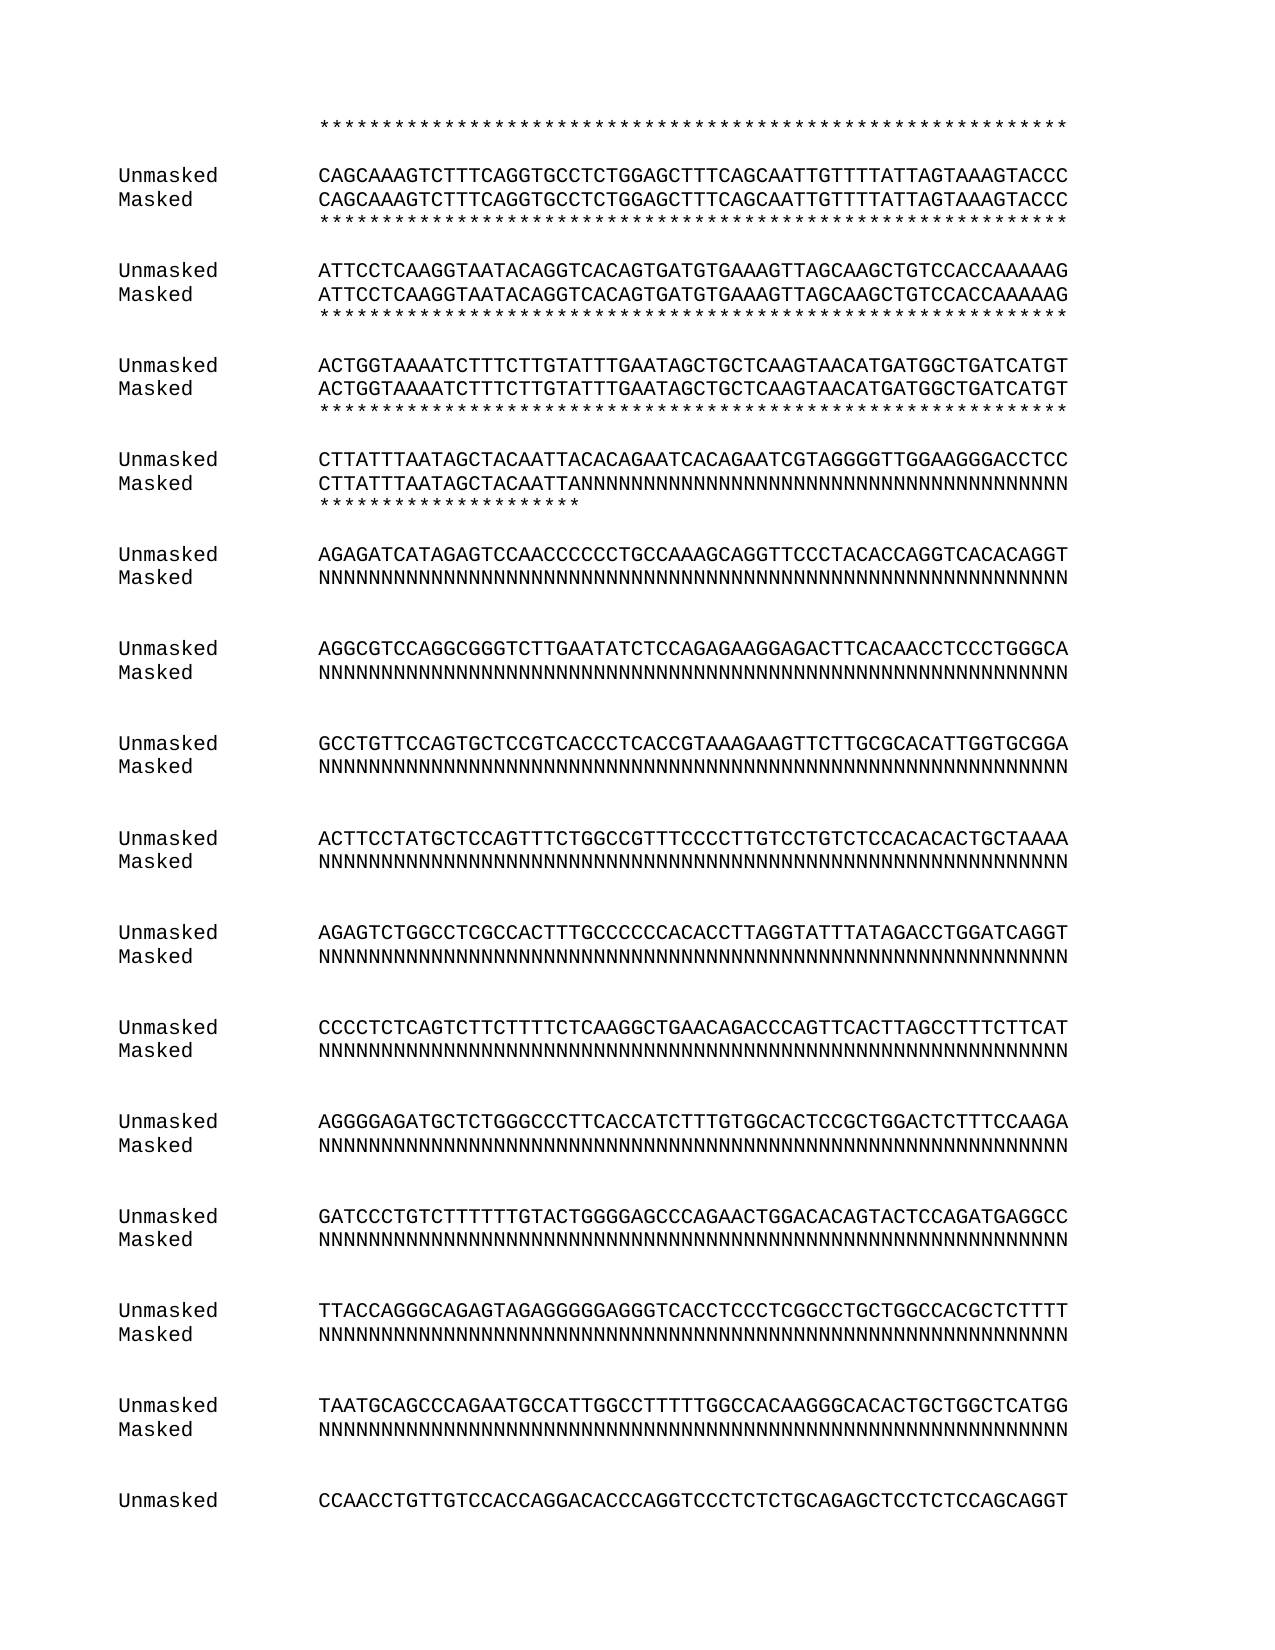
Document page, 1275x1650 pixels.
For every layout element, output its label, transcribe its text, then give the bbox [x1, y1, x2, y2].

text Unmasked GCCTGTTCCAGTGCTCCGTCACCCTCACCGTAAAGAAGTTCTTGCGCACATTGGTGCGGA [118, 733, 1157, 757]
text Unmasked CCCCTCTCAGTCTTCTTTTCTCAAGGCTGAACAGACCCAGTTCACTTAGCCTTTCTTCAT [118, 1017, 1157, 1040]
text Unmasked GATCCCTGTCTTTTTTGTACTGGGGAGCCCAGAACTGGACACAGTACTCCAGATGAGGCC [118, 1206, 1157, 1229]
text Masked ATTCCTCAAGGTAATACAGGTCACAGTGATGTGAAAGTTAGCAAGCTGTCCACCAAAAAG [118, 284, 1157, 307]
text Masked CTTATTTAATAGCTACAATTANNNNNNNNNNNNNNNNNNNNNNNNNNNNNNNNNNNNNNN [118, 473, 1157, 496]
text Unmasked ACTTCCTATGCTCCAGTTTCTGGCCGTTTCCCCTTGTCCTGTCTCCACACACTGCTAAAA [118, 827, 1157, 851]
text Unmasked CAGCAAAGTCTTTCAGGTGCCTCTGGAGCTTTCAGCAATTGTTTTATTAGTAAAGTACCC [118, 165, 1157, 189]
text ************************************************************ [118, 307, 1157, 331]
text ************************************************************ [118, 402, 1157, 426]
text Masked NNNNNNNNNNNNNNNNNNNNNNNNNNNNNNNNNNNNNNNNNNNNNNNNNNNNNNNNNNNN [118, 851, 1157, 875]
text Masked NNNNNNNNNNNNNNNNNNNNNNNNNNNNNNNNNNNNNNNNNNNNNNNNNNNNNNNNNNNN [118, 1040, 1157, 1064]
text Masked NNNNNNNNNNNNNNNNNNNNNNNNNNNNNNNNNNNNNNNNNNNNNNNNNNNNNNNNNNNN [118, 757, 1157, 780]
text Unmasked CTTATTTAATAGCTACAATTACACAGAATCACAGAATCGTAGGGGTTGGAAGGGACCTCC [118, 449, 1157, 473]
text Unmasked ACTGGTAAAATCTTTCTTGTATTTGAATAGCTGCTCAAGTAACATGATGGCTGATCATGT [118, 354, 1157, 378]
text Masked NNNNNNNNNNNNNNNNNNNNNNNNNNNNNNNNNNNNNNNNNNNNNNNNNNNNNNNNNNNN [118, 1229, 1157, 1253]
text ************************************************************ [118, 213, 1157, 236]
text Masked NNNNNNNNNNNNNNNNNNNNNNNNNNNNNNNNNNNNNNNNNNNNNNNNNNNNNNNNNNNN [118, 1324, 1157, 1348]
text Unmasked TTACCAGGGCAGAGTAGAGGGGGAGGGTCACCTCCCTCGGCCTGCTGGCCACGCTCTTTT [118, 1300, 1157, 1324]
text Unmasked AGAGTCTGGCCTCGCCACTTTGCCCCCCACACCTTAGGTATTTATAGACCTGGATCAGGT [118, 922, 1157, 946]
text ************************************************************ [118, 118, 1157, 142]
text Unmasked AGAGATCATAGAGTCCAACCCCCCTGCCAAAGCAGGTTCCCTACACCAGGTCACACAGGT [118, 544, 1157, 567]
text ********************* [118, 496, 1157, 520]
text Masked NNNNNNNNNNNNNNNNNNNNNNNNNNNNNNNNNNNNNNNNNNNNNNNNNNNNNNNNNNNN [118, 662, 1157, 686]
text Masked CAGCAAAGTCTTTCAGGTGCCTCTGGAGCTTTCAGCAATTGTTTTATTAGTAAAGTACCC [118, 189, 1157, 213]
text Masked NNNNNNNNNNNNNNNNNNNNNNNNNNNNNNNNNNNNNNNNNNNNNNNNNNNNNNNNNNNN [118, 1135, 1157, 1158]
text Unmasked ATTCCTCAAGGTAATACAGGTCACAGTGATGTGAAAGTTAGCAAGCTGTCCACCAAAAAG [118, 260, 1157, 284]
text Unmasked CCAACCTGTTGTCCACCAGGACACCCAGGTCCCTCTCTGCAGAGCTCCTCTCCAGCAGGT [118, 1489, 1157, 1513]
text Unmasked AGGCGTCCAGGCGGGTCTTGAATATCTCCAGAGAAGGAGACTTCACAACCTCCCTGGGCA [118, 638, 1157, 662]
text Masked NNNNNNNNNNNNNNNNNNNNNNNNNNNNNNNNNNNNNNNNNNNNNNNNNNNNNNNNNNNN [118, 1419, 1157, 1442]
text Unmasked TAATGCAGCCCAGAATGCCATTGGCCTTTTTGGCCACAAGGGCACACTGCTGGCTCATGG [118, 1395, 1157, 1419]
text Masked NNNNNNNNNNNNNNNNNNNNNNNNNNNNNNNNNNNNNNNNNNNNNNNNNNNNNNNNNNNN [118, 567, 1157, 591]
text Masked ACTGGTAAAATCTTTCTTGTATTTGAATAGCTGCTCAAGTAACATGATGGCTGATCATGT [118, 378, 1157, 402]
text Unmasked AGGGGAGATGCTCTGGGCCCTTCACCATCTTTGTGGCACTCCGCTGGACTCTTTCCAAGA [118, 1111, 1157, 1135]
text Masked NNNNNNNNNNNNNNNNNNNNNNNNNNNNNNNNNNNNNNNNNNNNNNNNNNNNNNNNNNNN [118, 946, 1157, 969]
